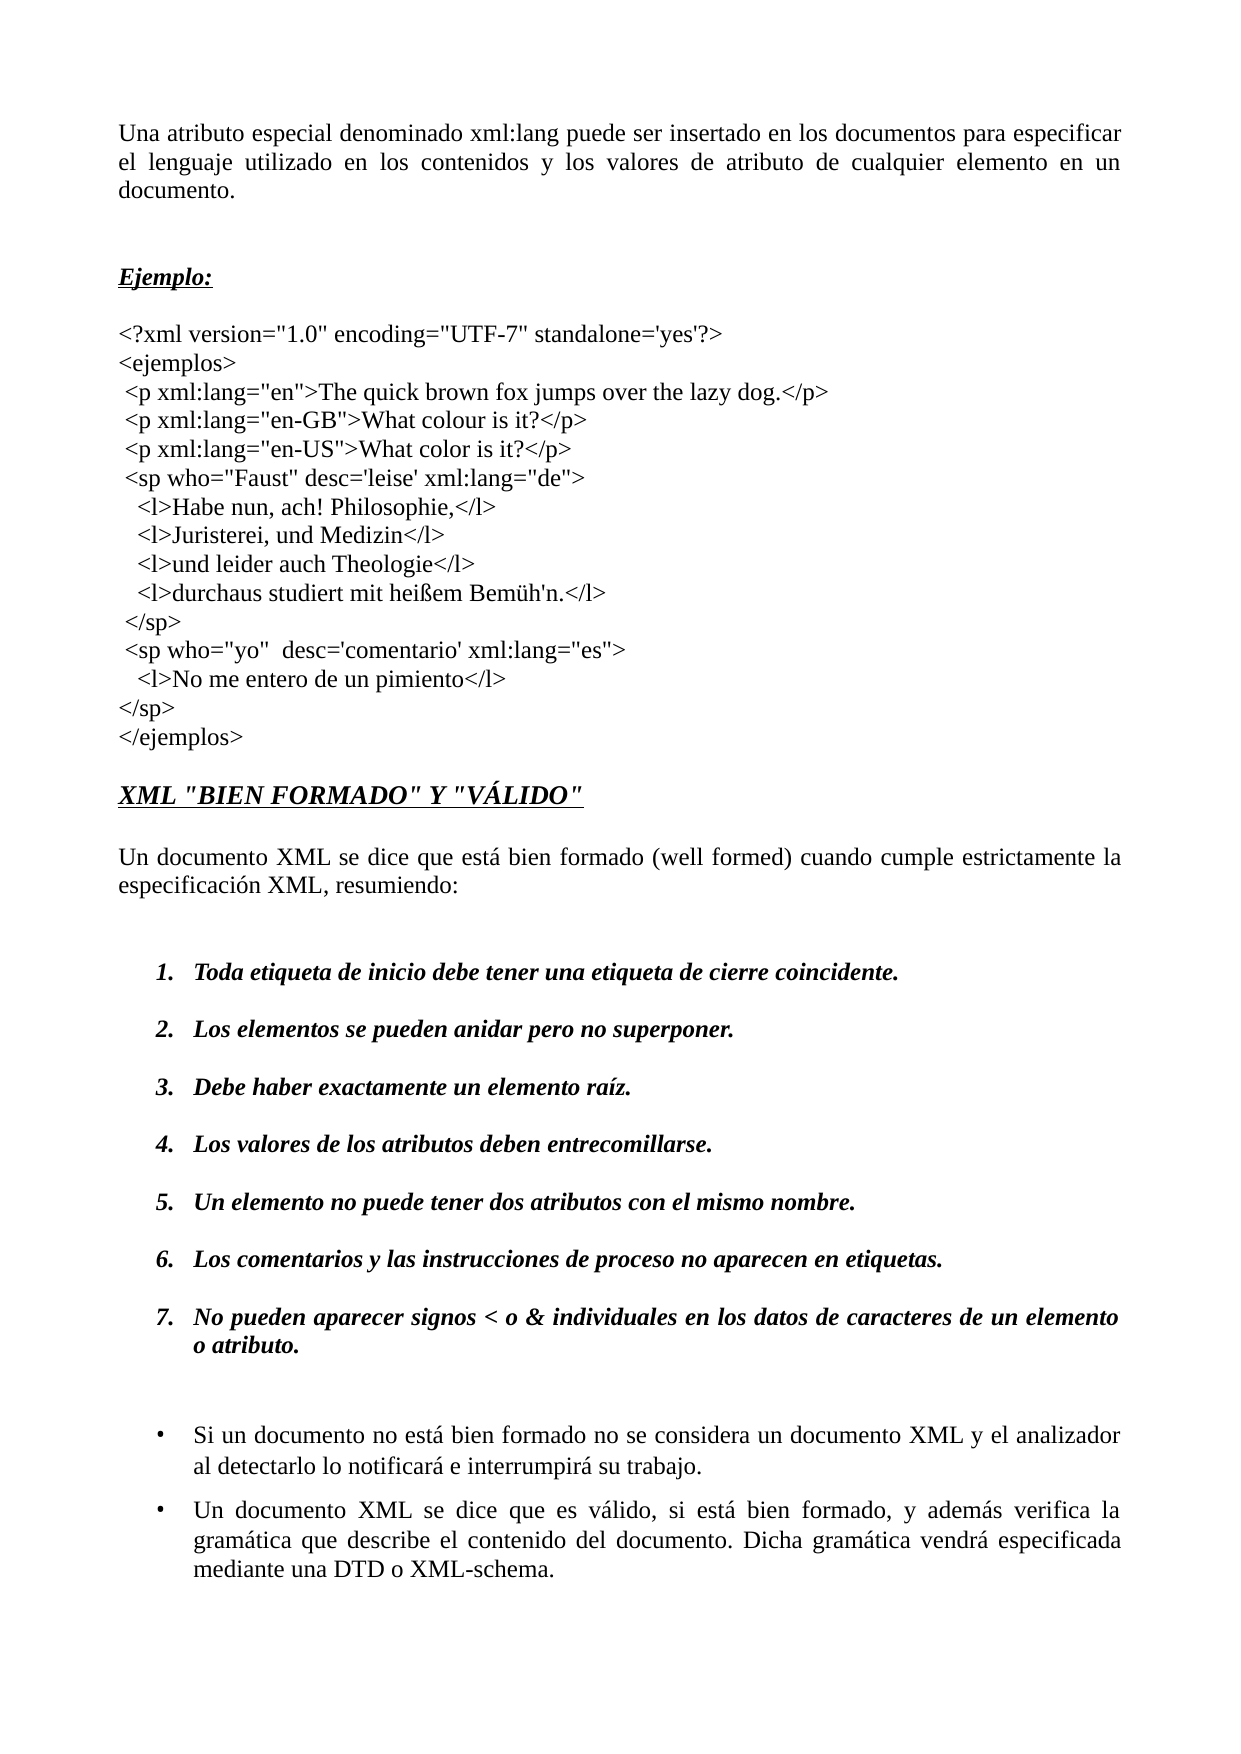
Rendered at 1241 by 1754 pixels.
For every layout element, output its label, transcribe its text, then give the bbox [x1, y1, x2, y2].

text <l>und leider auch Theologie</l> [118, 549, 1122, 578]
list Los valores de los atributos deben entrecomillarse. [156, 1129, 1122, 1158]
text <p xml:lang="en">The quick brown fox jumps over the lazy dog.</p> [118, 377, 1122, 406]
text <p xml:lang="en-US">What color is it?</p> [118, 434, 1122, 463]
list Los elementos se pueden anidar pero no superponer. [156, 1014, 1122, 1043]
text XML "BIEN FORMADO" Y "VÁLIDO" [118, 779, 1122, 811]
list Un elemento no puede tener dos atributos con el mismo nombre. [156, 1187, 1122, 1215]
list Los comentarios y las instrucciones de proceso no aparecen en etiquetas. [156, 1244, 1122, 1273]
text <sp who="Faust" desc='leise' xml:lang="de"> [118, 463, 1122, 492]
text <l>durchaus studiert mit heißem Bemüh'n.</l> [118, 578, 1122, 607]
text <p xml:lang="en-GB">What colour is it?</p> [118, 406, 1122, 434]
text </ejemplos> [118, 722, 1122, 751]
list Si un documento no está bien formado no se considera un documento XML y el analizador al detectarlo lo notificará e interrumpirá su trabajo. [156, 1417, 1122, 1479]
list Debe haber exactamente un elemento raíz. [156, 1072, 1122, 1100]
text <sp who="yo" desc='comentario' xml:lang="es"> [118, 636, 1122, 664]
text <l>Juristerei, und Medizin</l> [118, 521, 1122, 549]
text <?xml version="1.0" encoding="UTF-7" standalone='yes'?> [118, 319, 1122, 348]
text </sp> [118, 693, 1122, 722]
text <l>Habe nun, ach! Philosophie,</l> [118, 492, 1122, 521]
list Toda etiqueta de inicio debe tener una etiqueta de cierre coincidente. [156, 957, 1122, 985]
text </sp> [118, 607, 1122, 636]
text Una atributo especial denominado xml:lang puede ser insertado en los documentos para especificar el lenguaje utilizado en los contenidos y los valores de atributo de cualquier elemento en un documento. [118, 118, 1122, 204]
text <l>No me entero de un pimiento</l> [118, 664, 1122, 693]
list Un documento XML se dice que es válido, si está bien formado, y además verifica la gramática que describe el contenido del documento. Dicha gramática vendrá especificada mediante una DTD o XML-schema. [156, 1491, 1122, 1583]
text Ejemplo: [118, 262, 1122, 291]
list No pueden aparecer signos < o & individuales en los datos de caracteres de un elemento o atributo. [156, 1302, 1122, 1359]
text Un documento XML se dice que está bien formado (well formed) cuando cumple estrictamente la especificación XML, resumiendo: [118, 842, 1122, 899]
text <ejemplos> [118, 348, 1122, 377]
